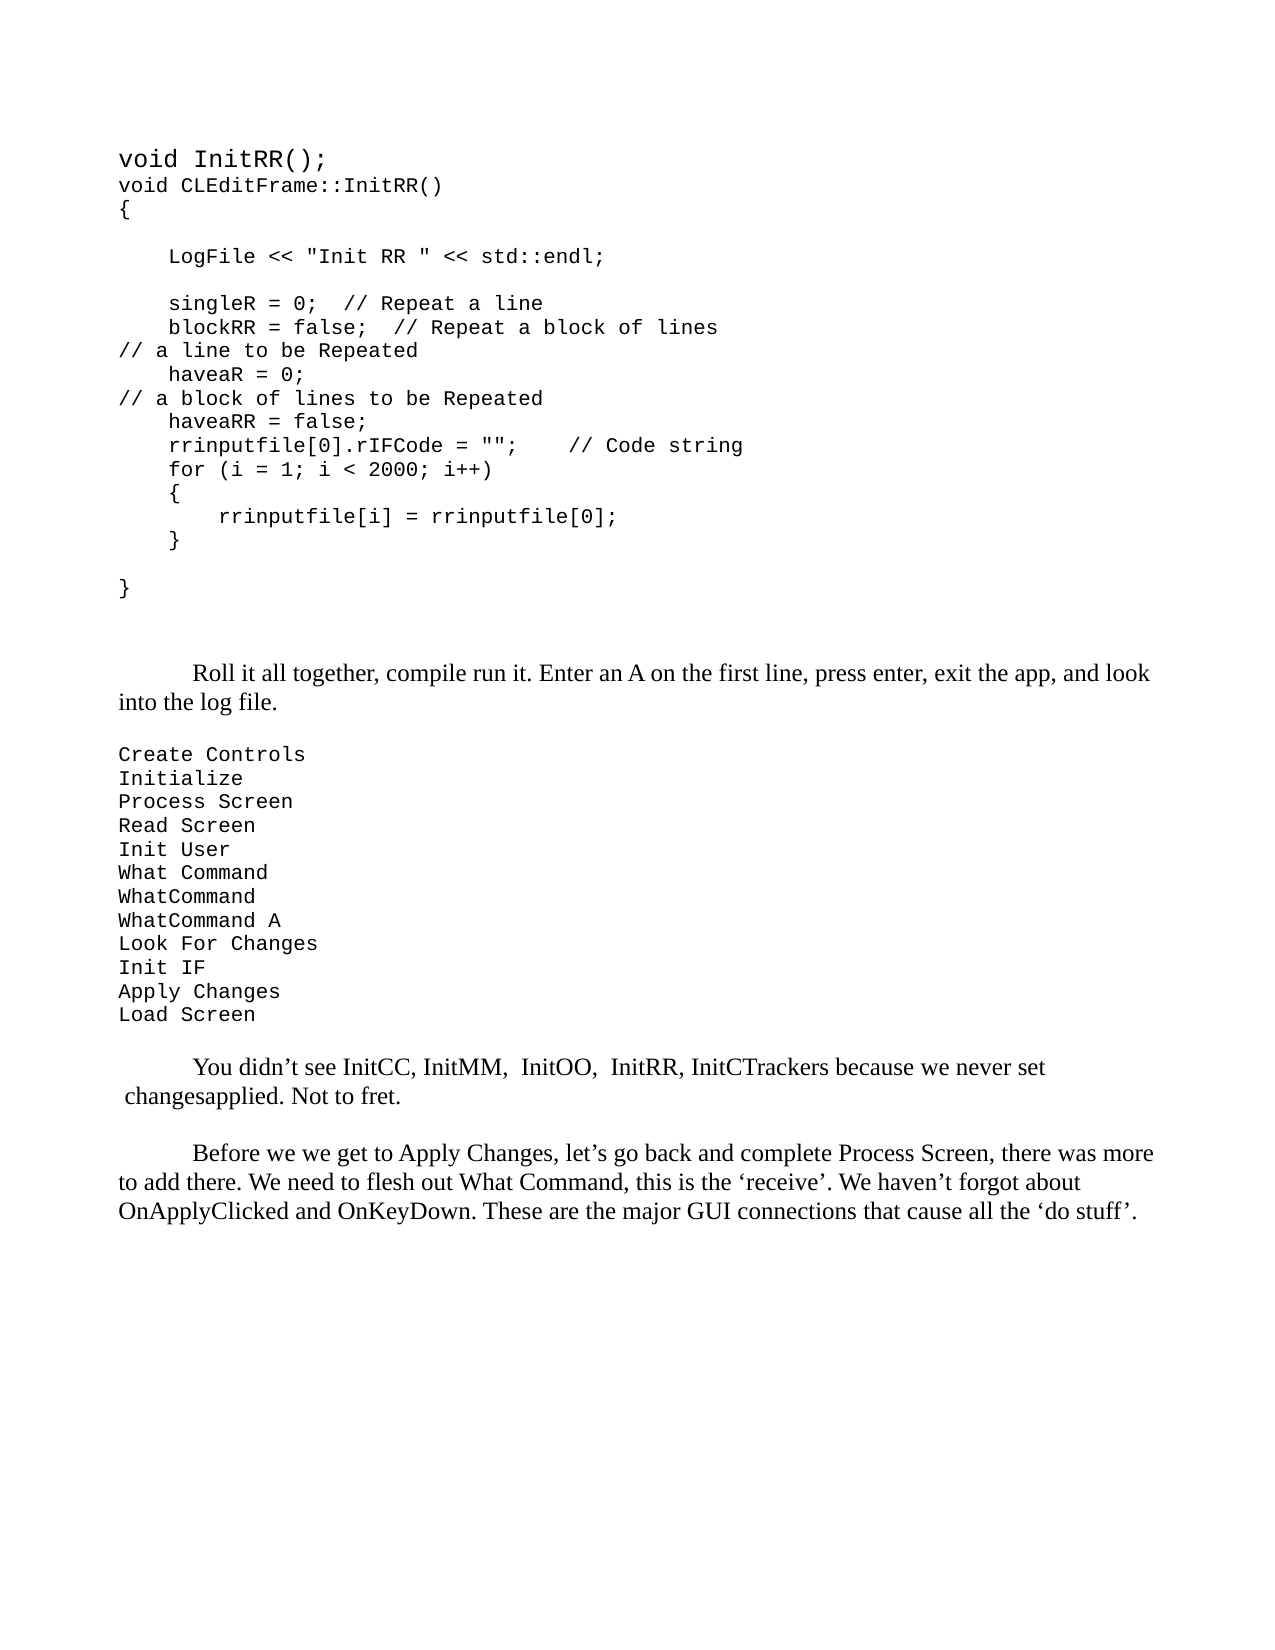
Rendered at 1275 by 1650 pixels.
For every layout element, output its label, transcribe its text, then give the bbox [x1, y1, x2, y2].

text You didn’t see InitCC, InitMM, InitOO, InitRR, InitCTrackers because we never set [118, 1052, 1157, 1081]
text LogFile << "Init RR " << std::endl; [118, 246, 1157, 269]
text haveaR = 0; [118, 364, 1157, 388]
text blockRR = false; // Repeat a block of lines [118, 317, 1157, 340]
text haveaRR = false; [118, 411, 1157, 435]
text Init IF [118, 957, 1157, 981]
text Load Screen [118, 1004, 1157, 1028]
text What Command [118, 862, 1157, 886]
text } [118, 577, 1157, 600]
text // a block of lines to be Repeated [118, 388, 1157, 411]
text { [118, 482, 1157, 506]
text singleR = 0; // Repeat a line [118, 293, 1157, 317]
text Process Screen [118, 791, 1157, 815]
text for (i = 1; i < 2000; i++) [118, 458, 1157, 482]
text WhatCommand A [118, 910, 1157, 933]
text WhatCommand [118, 886, 1157, 910]
text Initialize [118, 768, 1157, 791]
text Init User [118, 839, 1157, 862]
text Apply Changes [118, 981, 1157, 1004]
text Create Controls [118, 744, 1157, 768]
text void CLEditFrame::InitRR() [118, 175, 1157, 198]
text Before we we get to Apply Changes, let’s go back and complete Process Screen, there was more to add there. We need to flesh out What Command, this is the ‘receive’. We haven’t forgot about OnApplyClicked and OnKeyDown. These are the major GUI connections that cause all the ‘do stuff’. [118, 1138, 1157, 1224]
text // a line to be Repeated [118, 340, 1157, 364]
text void InitRR(); [118, 146, 1157, 175]
text changesapplied. Not to fret. [118, 1081, 1157, 1109]
text rrinputfile[i] = rrinputfile[0]; [118, 506, 1157, 529]
text { [118, 198, 1157, 222]
text Roll it all together, compile run it. Enter an A on the first line, press enter, exit the app, and look into the log file. [118, 658, 1157, 715]
text } [118, 529, 1157, 553]
text Look For Changes [118, 933, 1157, 957]
text Read Screen [118, 815, 1157, 839]
text rrinputfile[0].rIFCode = ""; // Code string [118, 435, 1157, 458]
